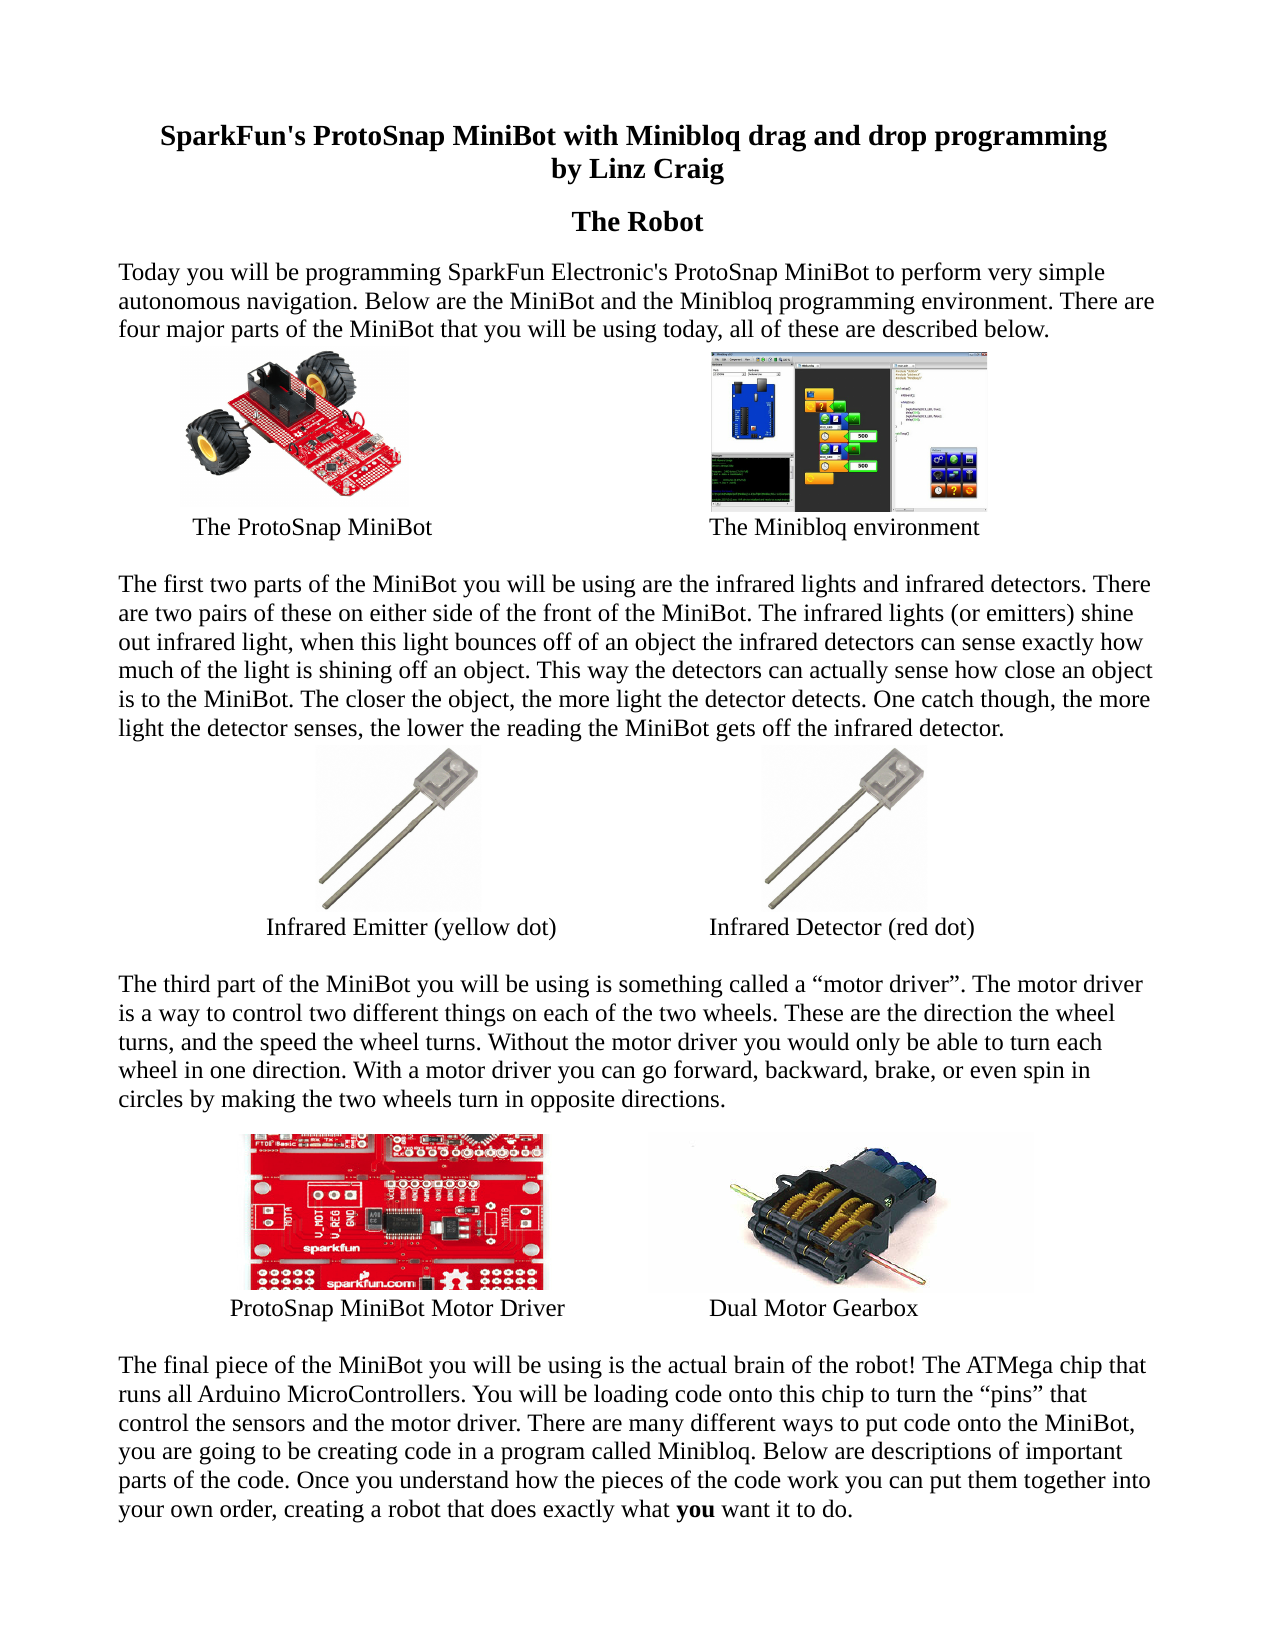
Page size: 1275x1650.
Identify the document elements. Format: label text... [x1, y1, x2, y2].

text The ProtoSnap MiniBot The Minibloq environment [118, 372, 1157, 541]
text Infrared Emitter (yellow dot) Infrared Detector (red dot) [118, 742, 1157, 940]
picture [647, 1132, 1035, 1293]
text The Robot [118, 204, 1157, 238]
text by Linz Craig [118, 152, 1157, 185]
text Today you will be programming SparkFun Electronic's ProtoSnap MiniBot to perform very simple autonomous navigation. Below are the MiniBot and the Minibloq programming environment. There are four major parts of the MiniBot that you will be using today, all of these are described below. [118, 257, 1157, 343]
text SparkFun's ProtoSnap MiniBot with Minibloq drag and drop programming [118, 118, 1157, 152]
picture [711, 352, 988, 512]
picture [315, 745, 482, 912]
text The first two parts of the MiniBot you will be using are the infrared lights and infrared detectors. There are two pairs of these on either side of the front of the MiniBot. The infrared lights (or emitters) shine out infrared light, when this light bounces off of an object the infrared detectors can sense exactly how much of the light is shining off an object. This way the detectors can actually sense how close an object is to the MiniBot. The closer the object, the more light the detector detects. One catch though, the more light the detector senses, the lower the reading the MiniBot gets off the infrared detector. [118, 569, 1157, 742]
picture [761, 745, 928, 912]
picture [179, 346, 409, 507]
text ProtoSnap MiniBot Motor Driver Dual Motor Gearbox [118, 1113, 1157, 1321]
text The final piece of the MiniBot you will be using is the actual brain of the robot! The ATMega chip that runs all Arduino MicroControllers. You will be loading code onto this chip to turn the “pins” that control the sensors and the motor driver. There are many different ways to put code onto the MiniBot, you are going to be creating code in a program called Minibloq. Below are descriptions of important parts of the code. Once you understand how the pieces of the code work you can put them together into your own order, creating a robot that does exactly what you want it to do. [118, 1350, 1157, 1523]
picture [228, 1134, 593, 1290]
text The third part of the MiniBot you will be using is something called a “motor driver”. The motor driver is a way to control two different things on each of the two wheels. These are the direction the wheel turns, and the speed the wheel turns. Without the motor driver you would only be able to turn each wheel in one direction. With a motor driver you can go forward, backward, brake, or even spin in circles by making the two wheels turn in opposite directions. [118, 969, 1157, 1113]
